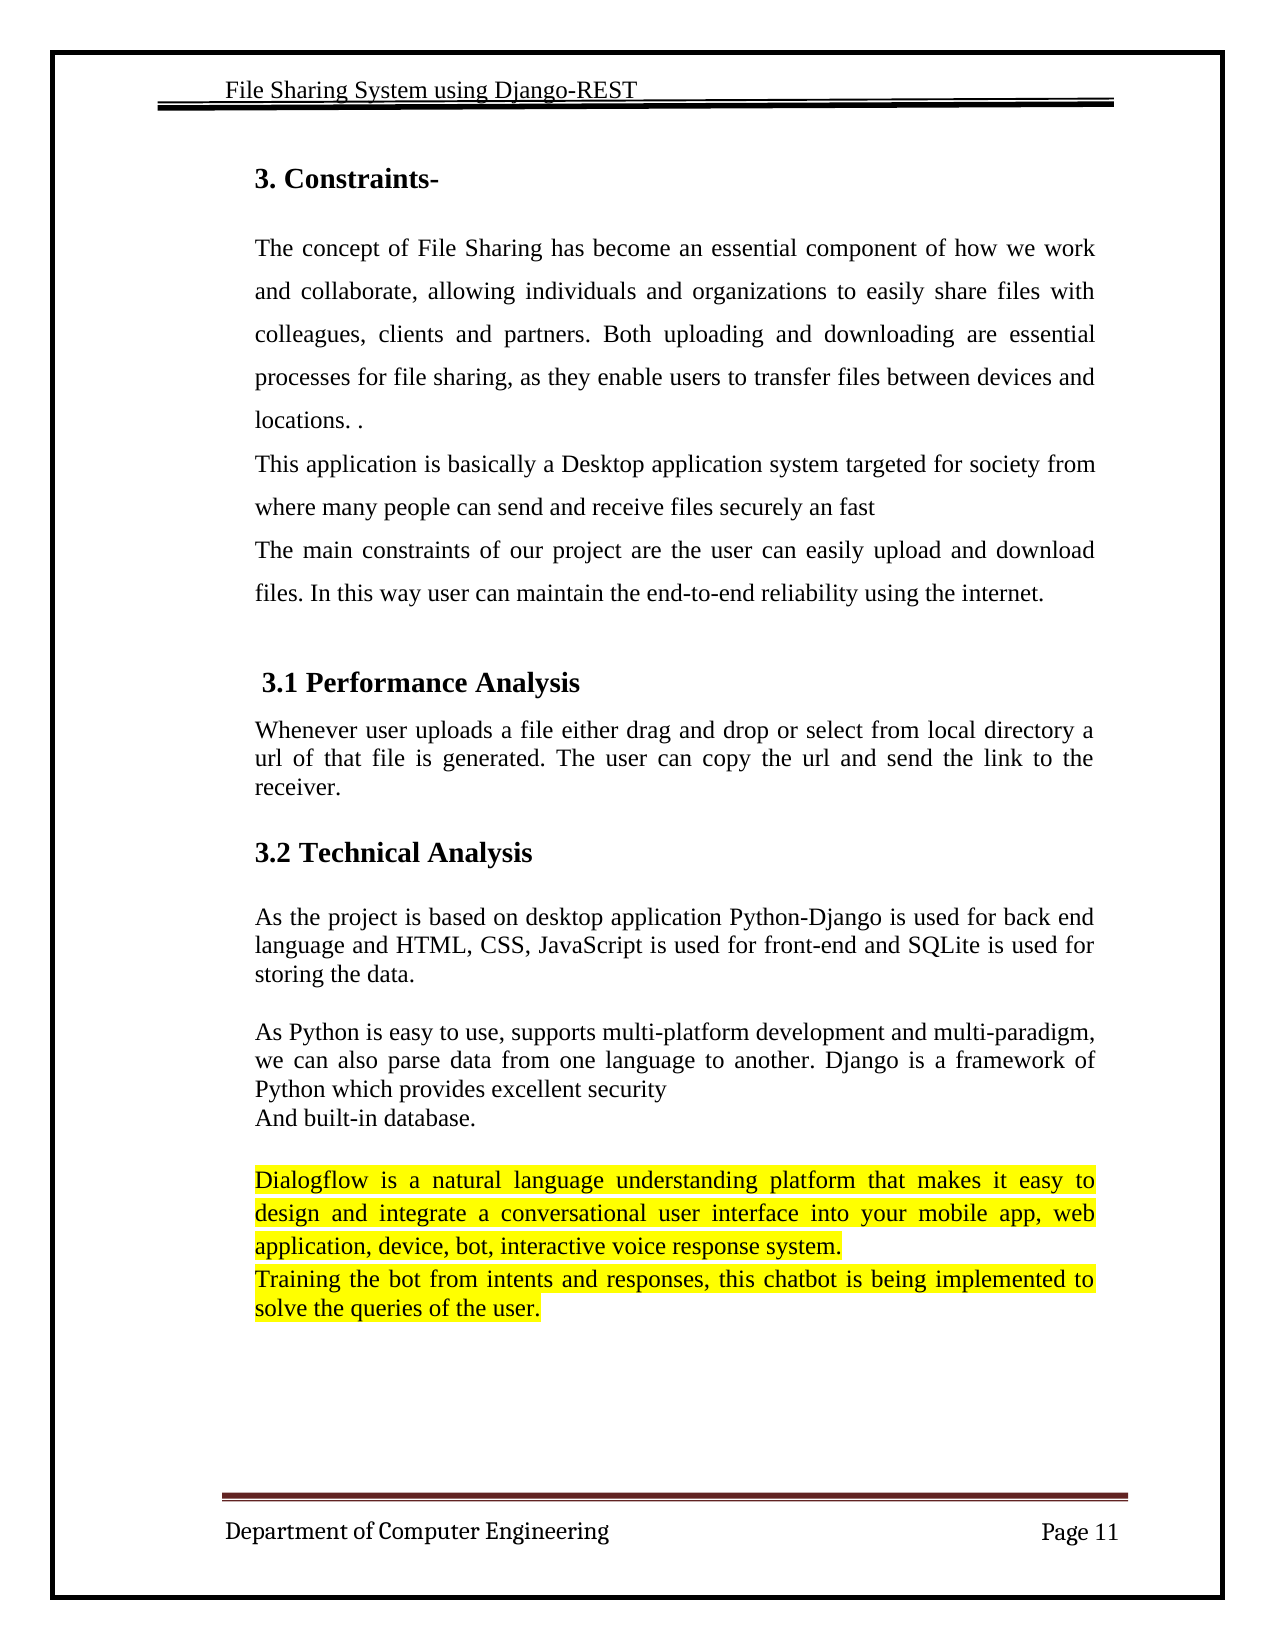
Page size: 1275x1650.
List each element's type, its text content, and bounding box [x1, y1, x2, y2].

text As the project is based on desktop application Python-Django is used for back end language and HTML, CSS, JavaScript is used for front-end and SQLite is used for storing the data. [254, 902, 1096, 988]
subtitle Technical Analysis [254, 835, 1148, 868]
text Dialogflow is a natural language understanding platform that makes it easy to design and integrate a conversational user interface into your mobile app, web application, device, bot, interactive voice response system. [254, 1165, 1096, 1260]
text File Sharing System using Django-REST [225, 75, 1148, 104]
text Whenever user uploads a file either drag and drop or select from local directory a url of that file is generated. The user can copy the url and send the link to the receiver. [254, 715, 1095, 801]
text As Python is easy to use, supports multi-platform development and multi-paradigm, we can also parse data from one language to another. Django is a framework of Python which provides excellent security [254, 1017, 1096, 1103]
text And built-in database. [254, 1103, 1148, 1132]
text The concept of File Sharing has become an essential component of how we work and collaborate, allowing individuals and organizations to easily share files with colleagues, clients and partners. Both uploading and downloading are essential processes for file sharing, as they enable users to transfer files between devices and locations. . [254, 233, 1096, 434]
text This application is basically a Desktop application system targeted for society from where many people can send and receive files securely an fast [254, 449, 1096, 521]
text The main constraints of our project are the user can easily upload and download files. In this way user can maintain the end-to-end reliability using the internet. [254, 535, 1096, 607]
text Training the bot from intents and responses, this chatbot is being implemented to solve the queries of the user. [254, 1264, 1096, 1322]
subtitle Constraints- [254, 161, 1148, 195]
subtitle Performance Analysis [262, 665, 1148, 698]
